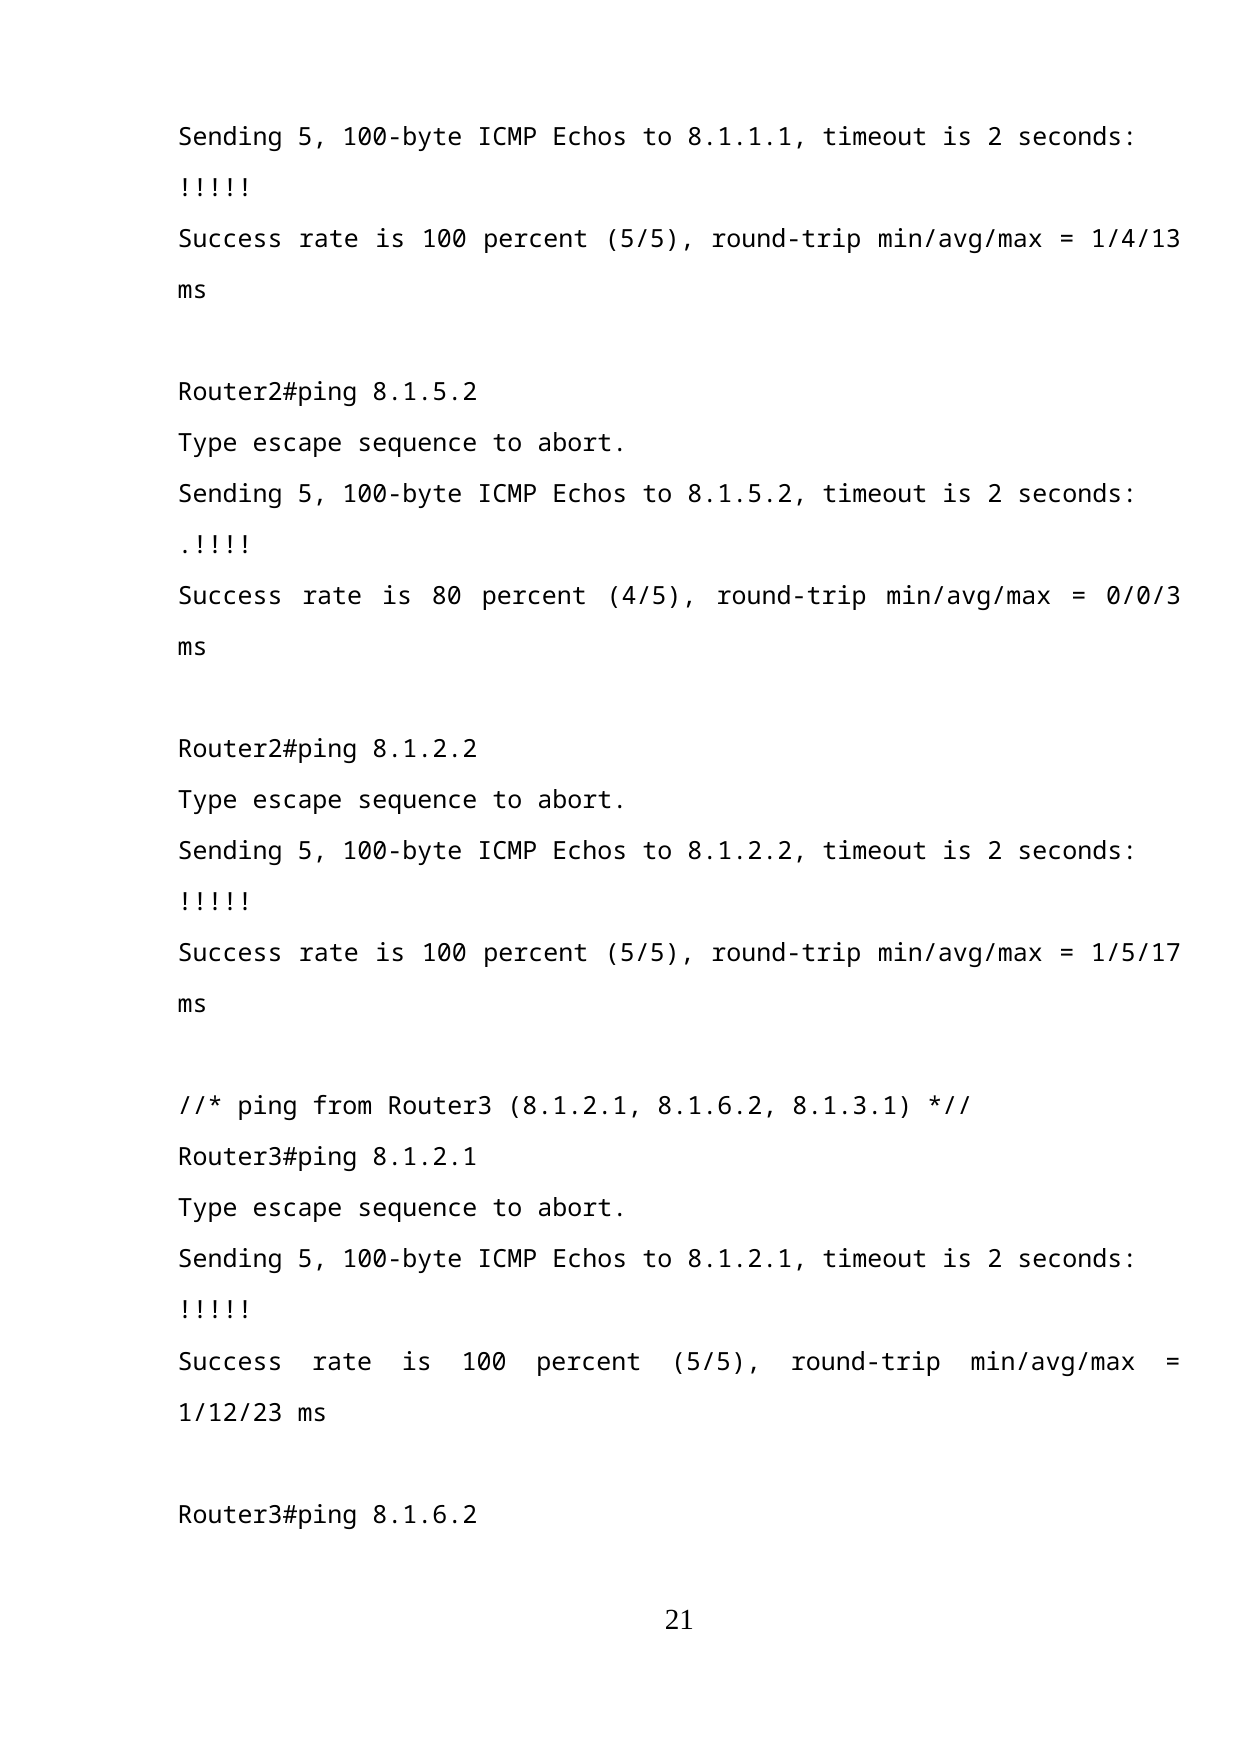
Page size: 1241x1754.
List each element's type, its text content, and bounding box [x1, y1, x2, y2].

text Router3#ping 8.1.6.2 [177, 1496, 1181, 1530]
text //* ping from Router3 (8.1.2.1, 8.1.6.2, 8.1.3.1) *// [177, 1088, 1181, 1122]
text Router3#ping 8.1.2.1 [177, 1139, 1181, 1173]
text Router2#ping 8.1.2.2 [177, 731, 1181, 765]
text Sending 5, 100-byte ICMP Echos to 8.1.1.1, timeout is 2 seconds: [177, 118, 1181, 152]
text Type escape sequence to abort. [177, 782, 1181, 816]
text Success rate is 100 percent (5/5), round-trip min/avg/max = 1/4/13 ms [177, 220, 1181, 305]
text Type escape sequence to abort. [177, 424, 1181, 458]
text Sending 5, 100-byte ICMP Echos to 8.1.2.1, timeout is 2 seconds: [177, 1241, 1181, 1275]
text Router2#ping 8.1.5.2 [177, 373, 1181, 407]
text Success rate is 100 percent (5/5), round-trip min/avg/max = 1/12/23 ms [177, 1343, 1181, 1428]
text !!!!! [177, 884, 1181, 918]
text Sending 5, 100-byte ICMP Echos to 8.1.5.2, timeout is 2 seconds: [177, 475, 1181, 509]
text !!!!! [177, 169, 1181, 203]
text !!!!! [177, 1292, 1181, 1326]
text Success rate is 100 percent (5/5), round-trip min/avg/max = 1/5/17 ms [177, 935, 1181, 1020]
text Success rate is 80 percent (4/5), round-trip min/avg/max = 0/0/3 ms [177, 577, 1181, 663]
text .!!!! [177, 526, 1181, 561]
text Sending 5, 100-byte ICMP Echos to 8.1.2.2, timeout is 2 seconds: [177, 833, 1181, 867]
text Type escape sequence to abort. [177, 1190, 1181, 1224]
